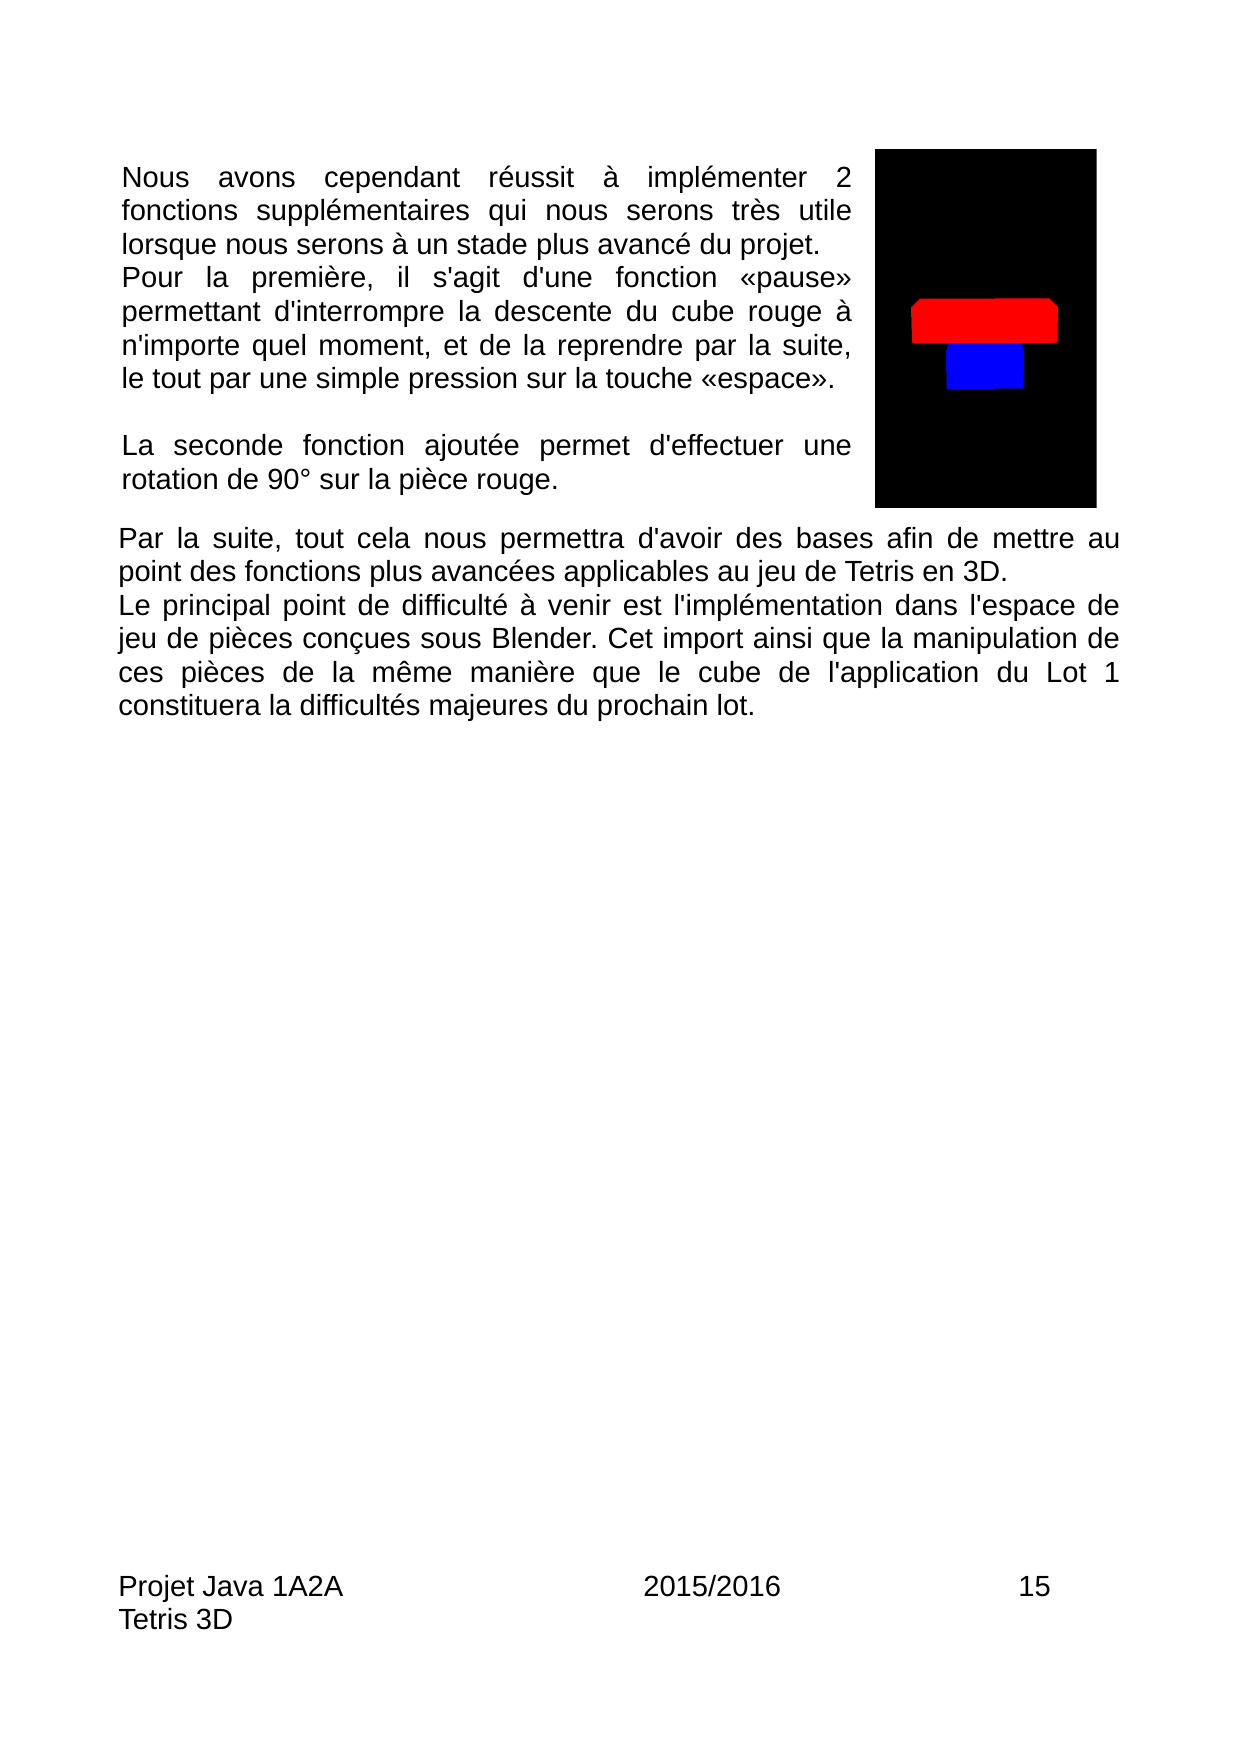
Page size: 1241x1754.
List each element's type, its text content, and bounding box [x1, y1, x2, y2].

text Le principal point de difficulté à venir est l'implémentation dans l'espace de jeu de pièces conçues sous Blender. Cet import ainsi que la manipulation de ces pièces de la même manière que le cube de l'application du Lot 1 constituera la difficultés majeures du prochain lot. [118, 588, 1122, 722]
picture [875, 149, 1097, 508]
text Par la suite, tout cela nous permettra d'avoir des bases afin de mettre au point des fonctions plus avancées applicables au jeu de Tetris en 3D. [118, 521, 1122, 588]
